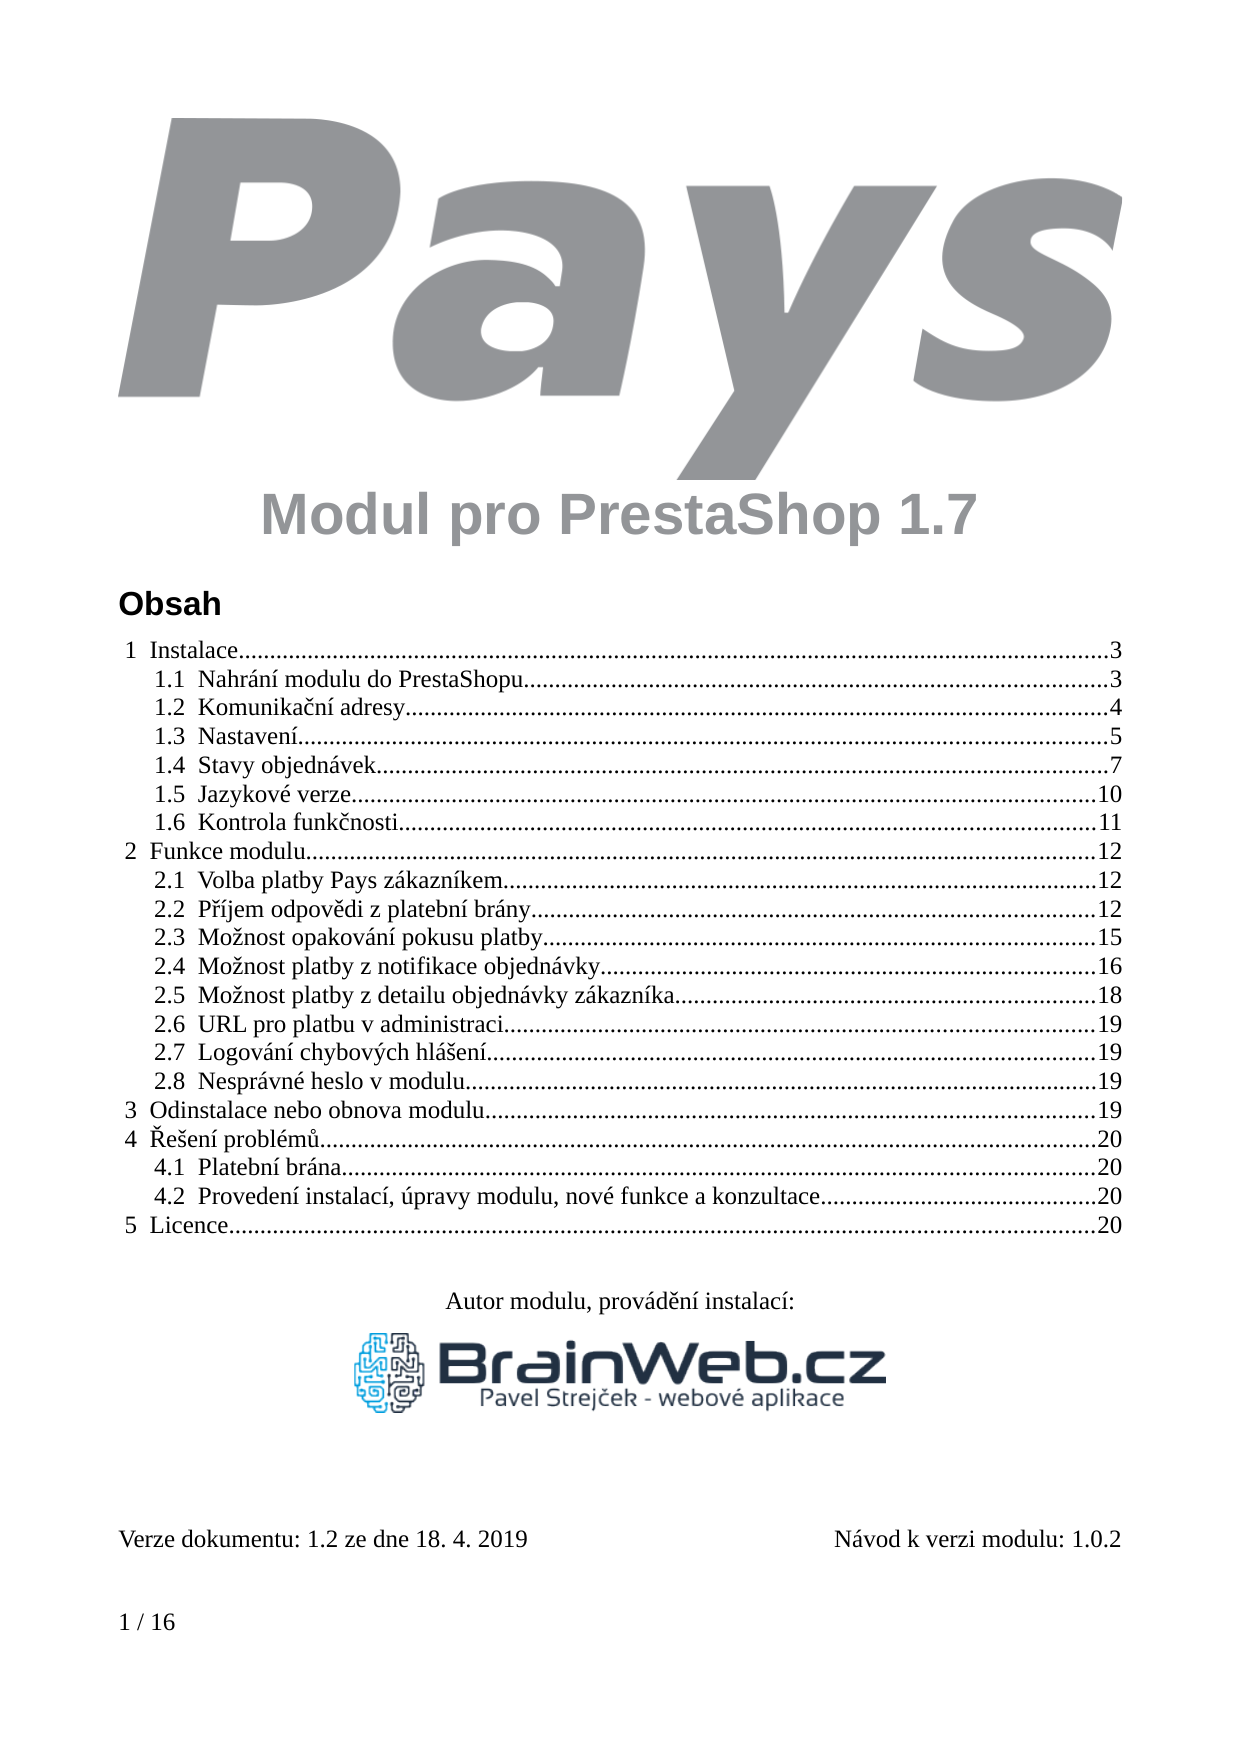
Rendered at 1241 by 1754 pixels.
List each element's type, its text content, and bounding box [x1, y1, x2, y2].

text 2.7 Logování chybových hlášení 19 [148, 1037, 1122, 1066]
subtitle Obsah [118, 584, 1122, 622]
text 3 Odinstalace nebo obnova modulu 19 [118, 1095, 1122, 1124]
text 1.3 Nastavení 5 [148, 721, 1122, 750]
text 2.2 Příjem odpovědi z platební brány 12 [148, 894, 1122, 922]
text 2.3 Možnost opakování pokusu platby 15 [148, 922, 1122, 951]
text 2.6 URL pro platbu v administraci 19 [148, 1009, 1122, 1037]
text 1.5 Jazykové verze 10 [148, 779, 1122, 807]
text 1.2 Komunikační adresy 4 [148, 692, 1122, 721]
text Autor modulu, provádění instalací: [118, 1286, 1122, 1315]
text 2.4 Možnost platby z notifikace objednávky 16 [148, 951, 1122, 980]
text 4 Řešení problémů 20 [118, 1124, 1122, 1152]
title Modul pro PrestaShop 1.7 [118, 480, 1122, 547]
text 4.2 Provedení instalací, úpravy modulu, nové funkce a konzultace 20 [148, 1181, 1122, 1210]
text 4.1 Platební brána 20 [148, 1152, 1122, 1181]
text Verze dokumentu: 1.2 ze dne 18. 4. 2019 Návod k verzi modulu: 1.0.2 [118, 1524, 1122, 1553]
text 5 Licence 20 [118, 1210, 1122, 1239]
text 2.8 Nesprávné heslo v modulu 19 [148, 1066, 1122, 1095]
picture [118, 118, 1123, 480]
text 1.4 Stavy objednávek 7 [148, 750, 1122, 779]
text 2 Funkce modulu 12 [118, 836, 1122, 865]
picture [354, 1333, 886, 1413]
text 1.1 Nahrání modulu do PrestaShopu 3 [148, 664, 1122, 692]
text 2.1 Volba platby Pays zákazníkem 12 [148, 865, 1122, 894]
text 2.5 Možnost platby z detailu objednávky zákazníka 18 [148, 980, 1122, 1009]
text 1 Instalace 3 [118, 635, 1122, 664]
text 1.6 Kontrola funkčnosti 11 [148, 807, 1122, 836]
